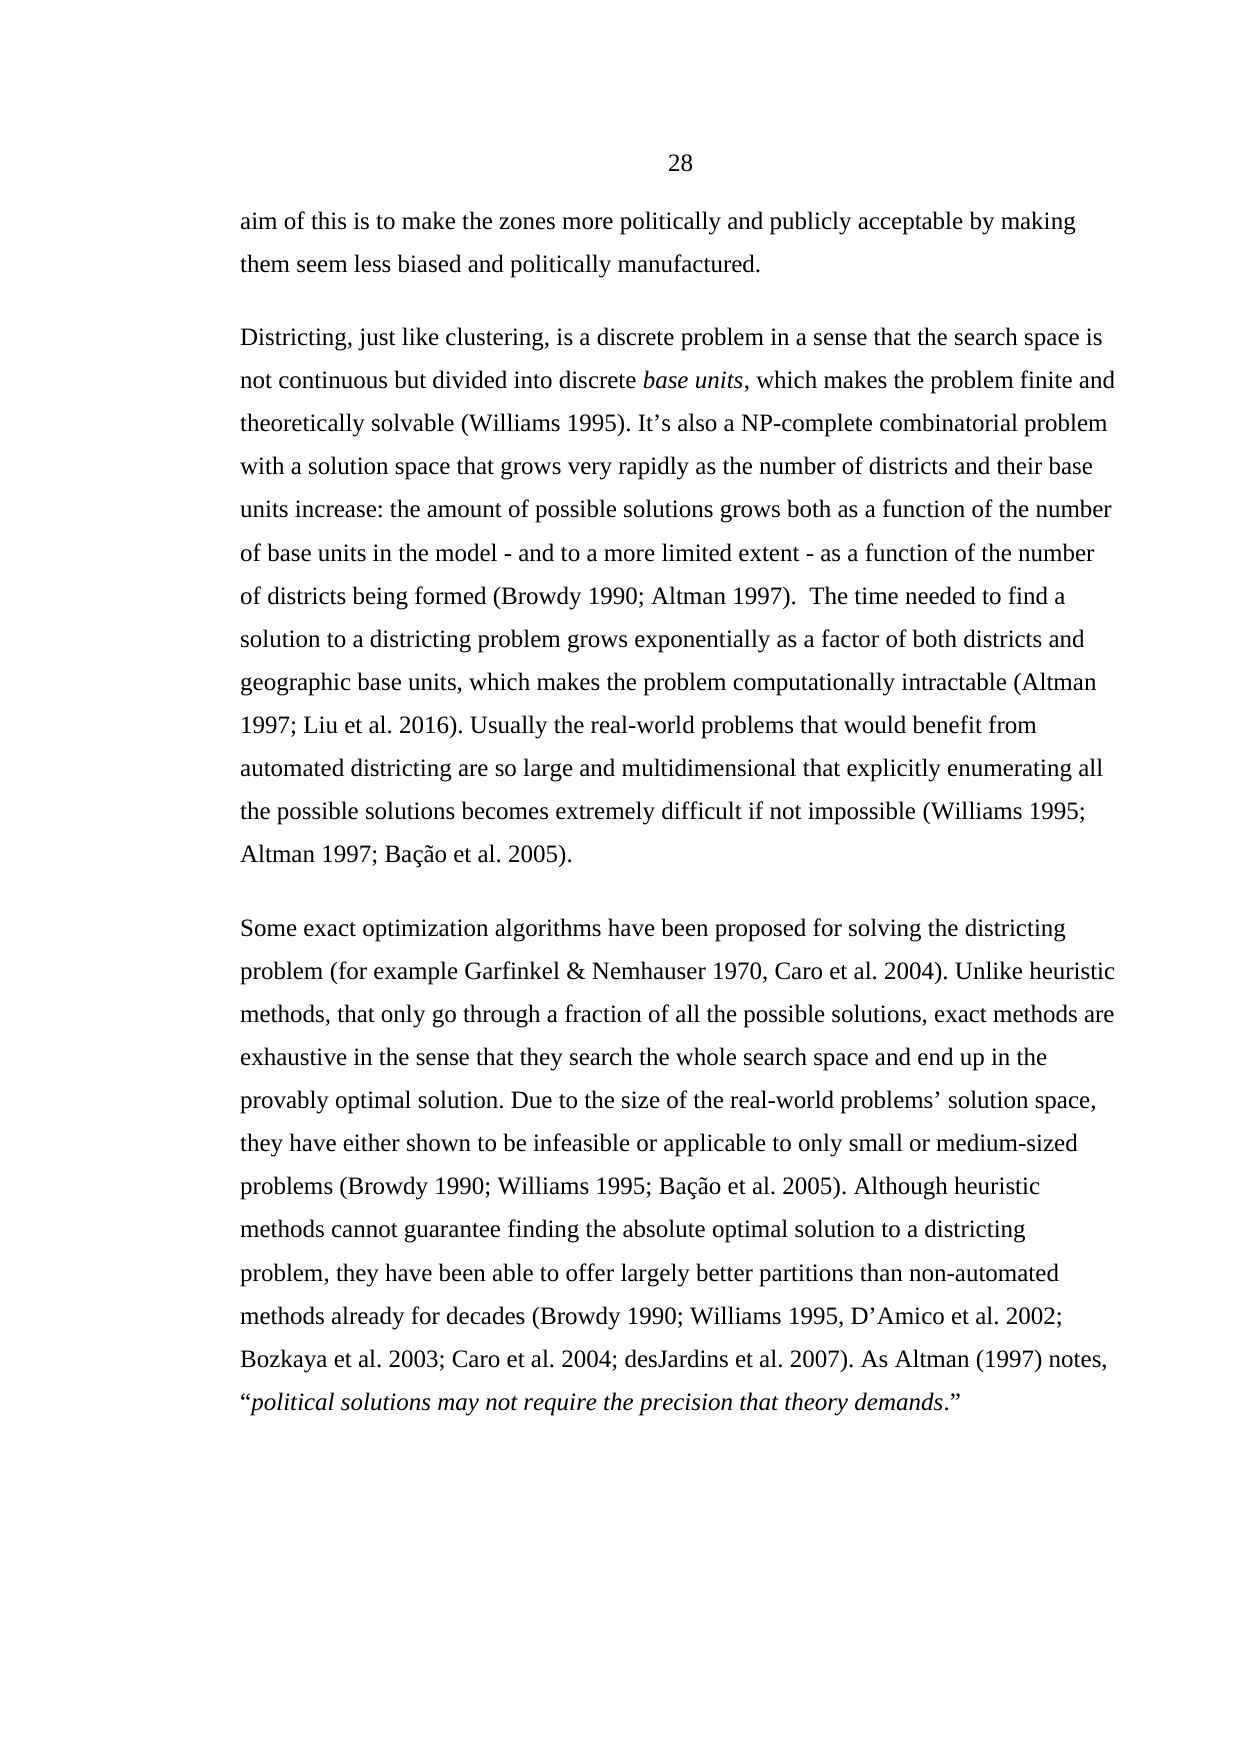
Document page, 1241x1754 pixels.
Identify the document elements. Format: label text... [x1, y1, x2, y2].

text Districting, just like clustering, is a discrete problem in a sense that the search space is not continuous but divided into discrete base units, which makes the problem finite and theoretically solvable (Williams 1995). It’s also a NP-complete combinatorial problem with a solution space that grows very rapidly as the number of districts and their base units increase: the amount of possible solutions grows both as a function of the number of base units in the model - and to a more limited extent - as a function of the number of districts being formed (Browdy 1990; Altman 1997). The time needed to find a solution to a districting problem grows exponentially as a factor of both districts and geographic base units, which makes the problem computationally intractable (Altman 1997; Liu et al. 2016). Usually the real-world problems that would benefit from automated districting are so large and multidimensional that explicitly enumerating all the possible solutions becomes extremely difficult if not impossible (Williams 1995; Altman 1997; Bação et al. 2005). [240, 322, 1121, 868]
text Some exact optimization algorithms have been proposed for solving the districting problem (for example Garfinkel & Nemhauser 1970, Caro et al. 2004). Unlike heuristic methods, that only go through a fraction of all the possible solutions, exact methods are exhaustive in the sense that they search the whole search space and end up in the provably optimal solution. Due to the size of the real-world problems’ solution space, they have either shown to be infeasible or applicable to only small or medium-sized problems (Browdy 1990; Williams 1995; Bação et al. 2005). Although heuristic methods cannot guarantee finding the absolute optimal solution to a districting problem, they have been able to offer largely better partitions than non-automated methods already for decades (Browdy 1990; Williams 1995, D’Amico et al. 2002; Bozkaya et al. 2003; Caro et al. 2004; desJardins et al. 2007). As Altman (1997) notes, “political solutions may not require the precision that theory demands.” [240, 913, 1121, 1416]
text aim of this is to make the zones more politically and publicly acceptable by making them seem less biased and politically manufactured. [240, 206, 1121, 278]
